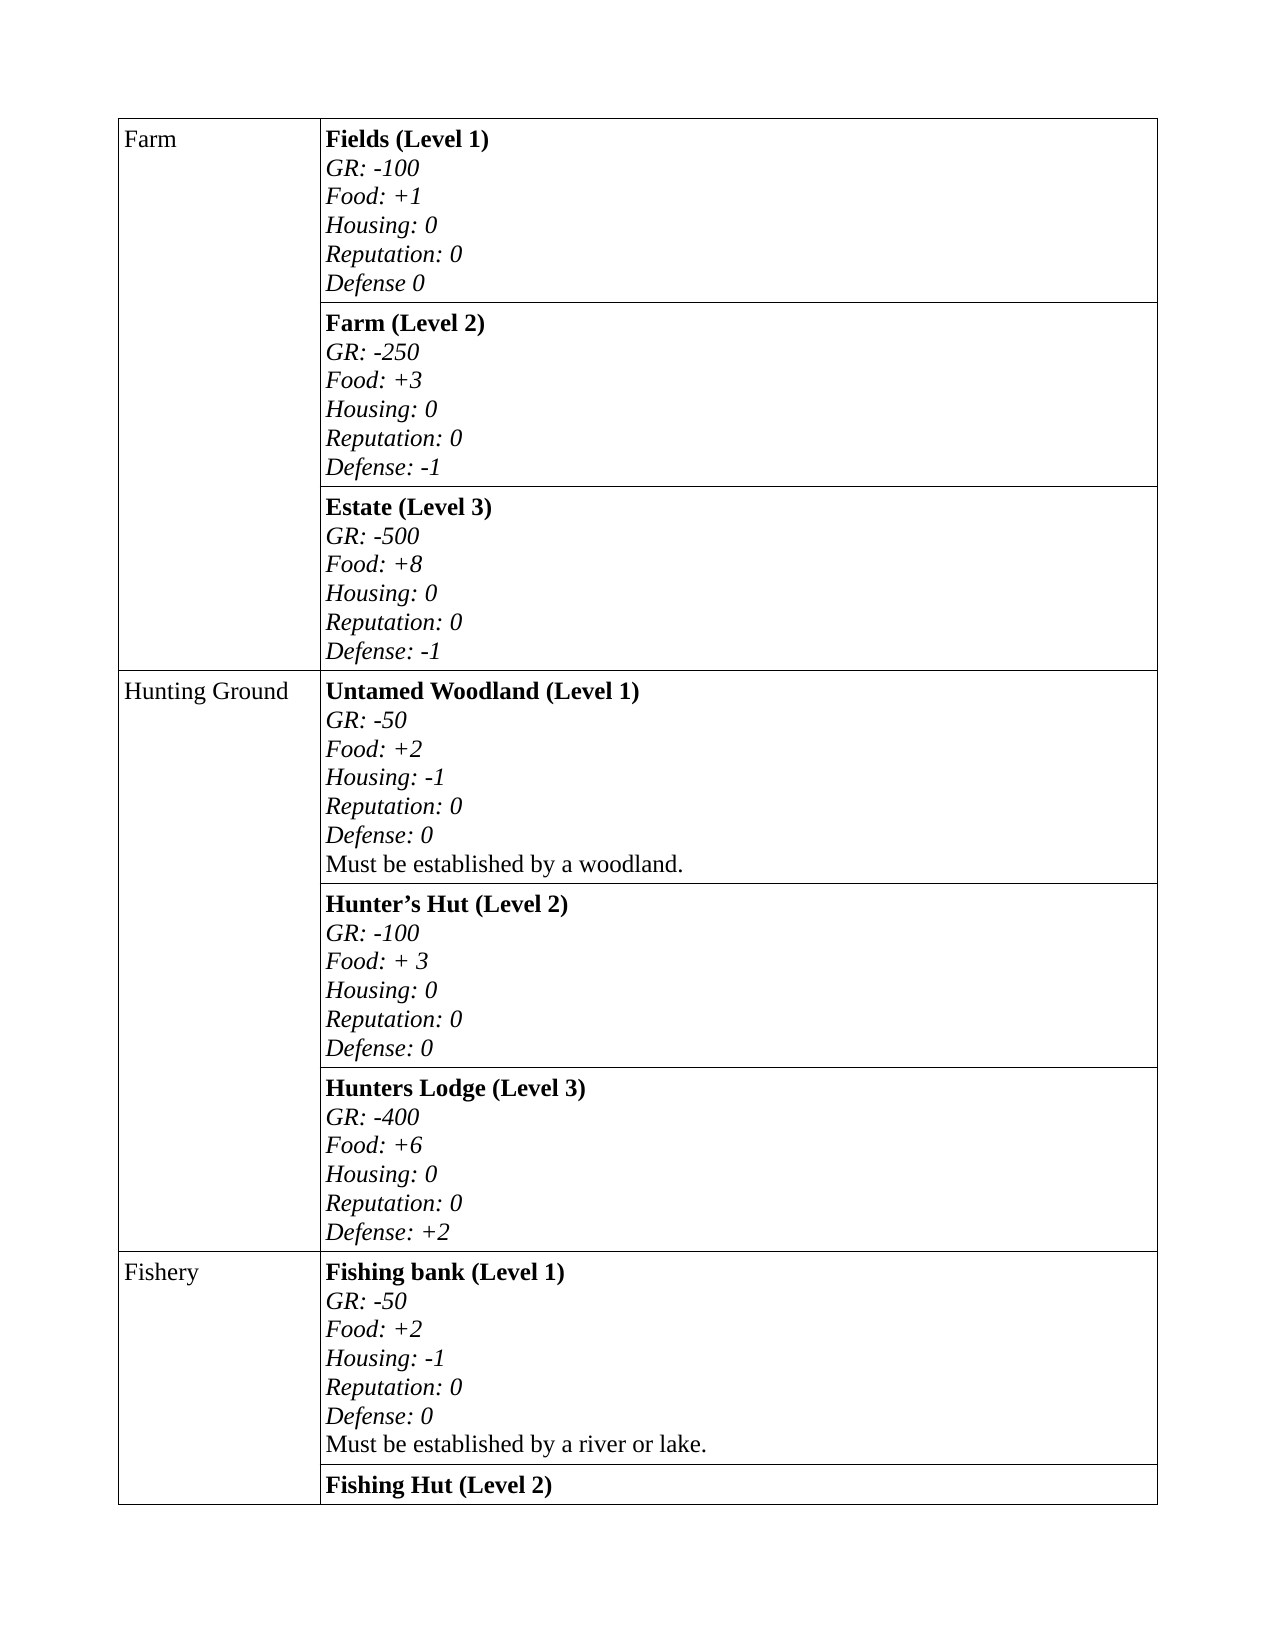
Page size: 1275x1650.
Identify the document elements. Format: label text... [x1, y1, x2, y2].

table_cell Untamed Woodland (Level 1) GR: -50 Food: +2 Housing: -1 Reputation: 0 Defense: 0 Must be established by a woodland. [321, 671, 1157, 883]
table_cell Farm (Level 2) GR: -250 Food: +3 Housing: 0 Reputation: 0 Defense: -1 [321, 303, 1157, 486]
table_cell Hunter’s Hut (Level 2) GR: -100 Food: + 3 Housing: 0 Reputation: 0 Defense: 0 [321, 884, 1157, 1067]
table_cell Estate (Level 3) GR: -500 Food: +8 Housing: 0 Reputation: 0 Defense: -1 [321, 487, 1157, 670]
table_cell Fishery [119, 1252, 320, 1504]
table_cell Hunters Lodge (Level 3) GR: -400 Food: +6 Housing: 0 Reputation: 0 Defense: +2 [321, 1068, 1157, 1251]
table_cell Fishing bank (Level 1) GR: -50 Food: +2 Housing: -1 Reputation: 0 Defense: 0 Must be established by a river or lake. [321, 1252, 1157, 1464]
table_cell Fishing Hut (Level 2) [321, 1465, 1157, 1504]
table_cell Hunting Ground [119, 671, 320, 1251]
table_header Farm [119, 119, 320, 670]
table_header Fields (Level 1) GR: -100 Food: +1 Housing: 0 Reputation: 0 Defense 0 [321, 119, 1157, 302]
